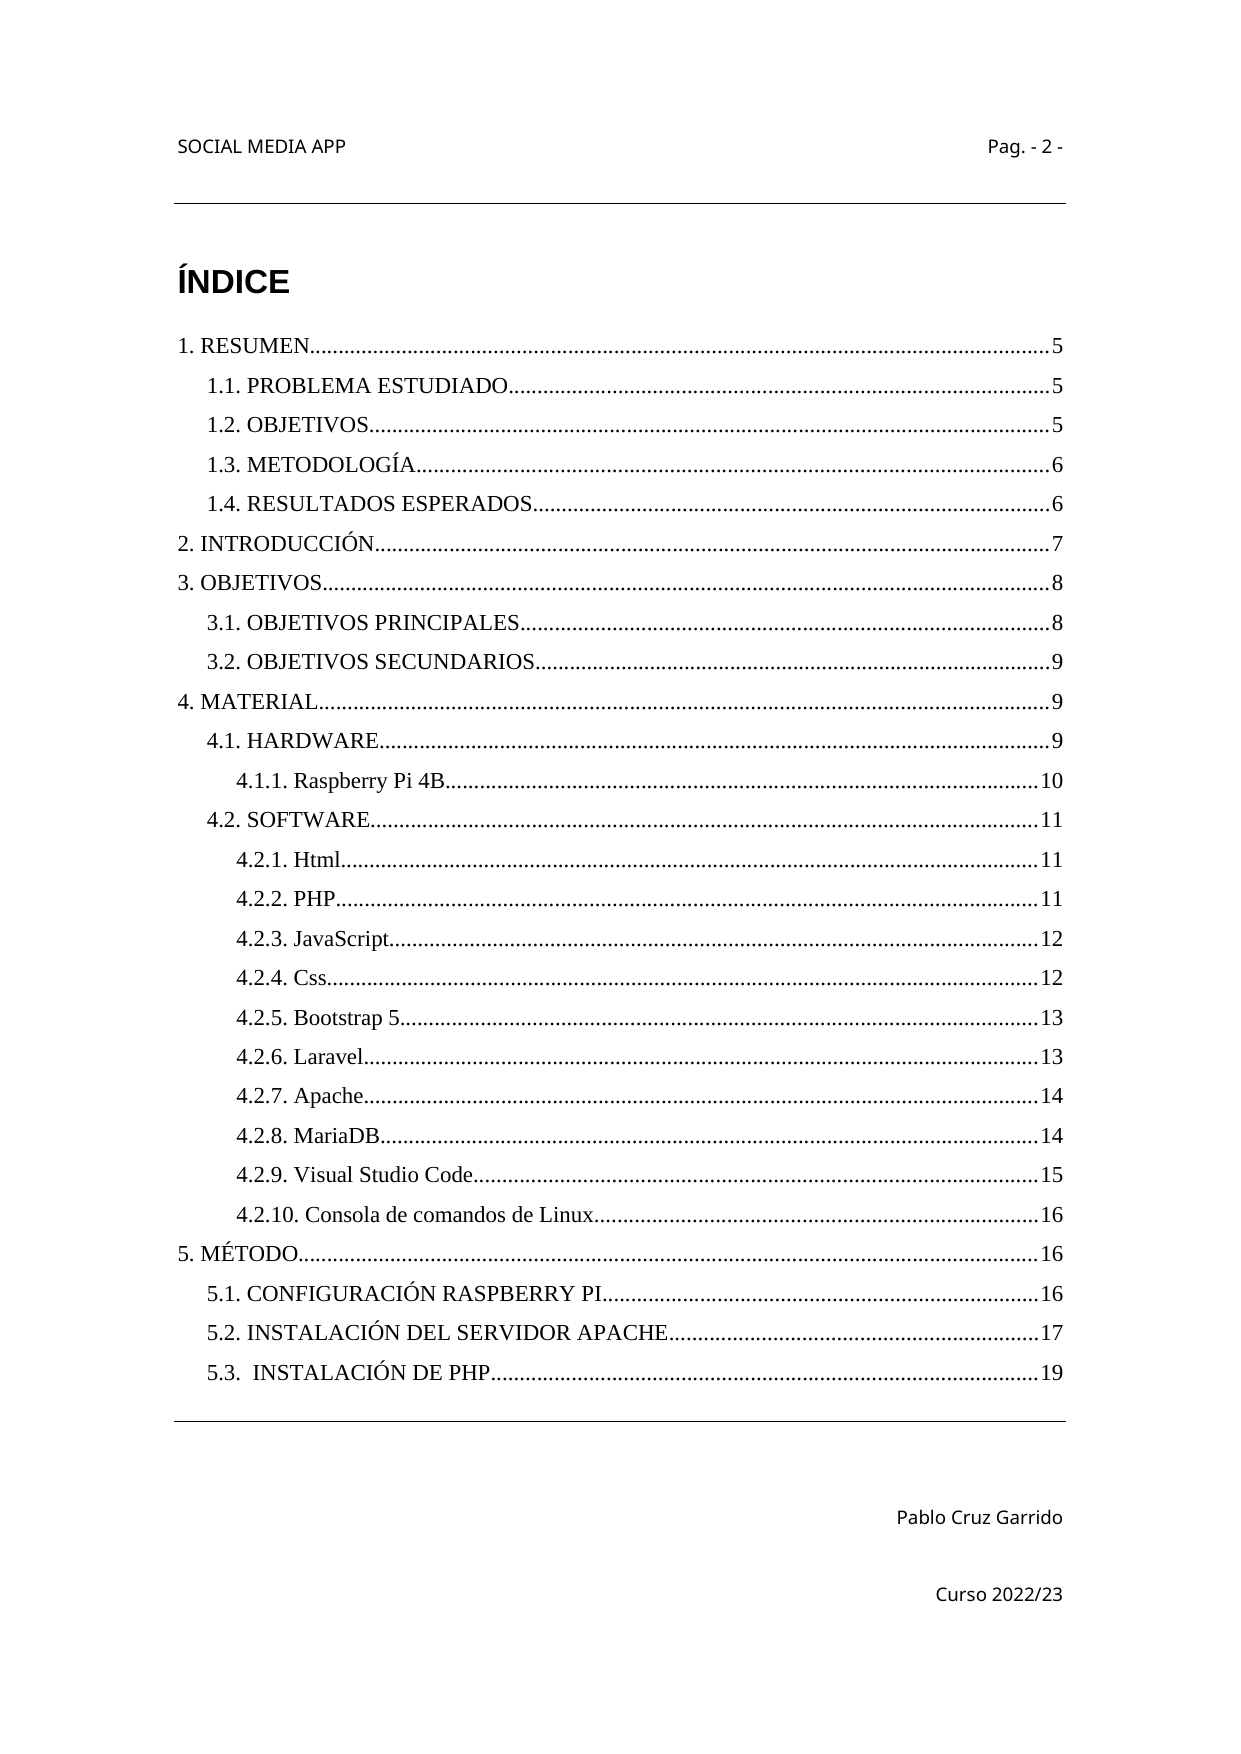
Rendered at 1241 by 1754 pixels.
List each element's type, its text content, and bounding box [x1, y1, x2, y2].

text 4.2. SOFTWARE 11 [207, 806, 1063, 833]
text 4. MATERIAL 9 [177, 688, 1063, 714]
text 4.2.3. JavaScript 12 [236, 925, 1063, 951]
text 1. RESUMEN 5 [177, 332, 1063, 359]
text 1.1. PROBLEMA ESTUDIADO 5 [207, 372, 1063, 398]
text 5.2. INSTALACIÓN DEL SERVIDOR APACHE 17 [207, 1319, 1063, 1346]
text 4.2.6. Laravel 13 [236, 1043, 1063, 1069]
text 4.1.1. Raspberry Pi 4B 10 [236, 767, 1063, 793]
text 4.2.5. Bootstrap 5 13 [236, 1004, 1063, 1030]
text 4.2.7. Apache 14 [236, 1083, 1063, 1109]
text 4.2.8. MariaDB 14 [236, 1122, 1063, 1148]
text 5.1. CONFIGURACIÓN RASPBERRY PI 16 [207, 1280, 1063, 1306]
text 5. MÉTODO 16 [177, 1241, 1063, 1267]
text 4.1. HARDWARE 9 [207, 727, 1063, 754]
text 5.3. INSTALACIÓN DE PHP 19 [207, 1359, 1063, 1385]
text 1.2. OBJETIVOS 5 [207, 411, 1063, 438]
text 4.2.2. PHP 11 [236, 885, 1063, 912]
subtitle ÍNDICE [177, 262, 1063, 301]
text 3. OBJETIVOS 8 [177, 569, 1063, 596]
text 3.1. OBJETIVOS PRINCIPALES 8 [207, 609, 1063, 635]
text 1.3. METODOLOGÍA 6 [207, 451, 1063, 477]
text 4.2.9. Visual Studio Code 15 [236, 1162, 1063, 1188]
text 2. INTRODUCCIÓN 7 [177, 530, 1063, 556]
text 4.2.1. Html 11 [236, 846, 1063, 872]
text 4.2.4. Css 12 [236, 964, 1063, 991]
text 4.2.10. Consola de comandos de Linux 16 [236, 1201, 1063, 1227]
text 1.4. RESULTADOS ESPERADOS 6 [207, 490, 1063, 517]
text 3.2. OBJETIVOS SECUNDARIOS 9 [207, 648, 1063, 675]
